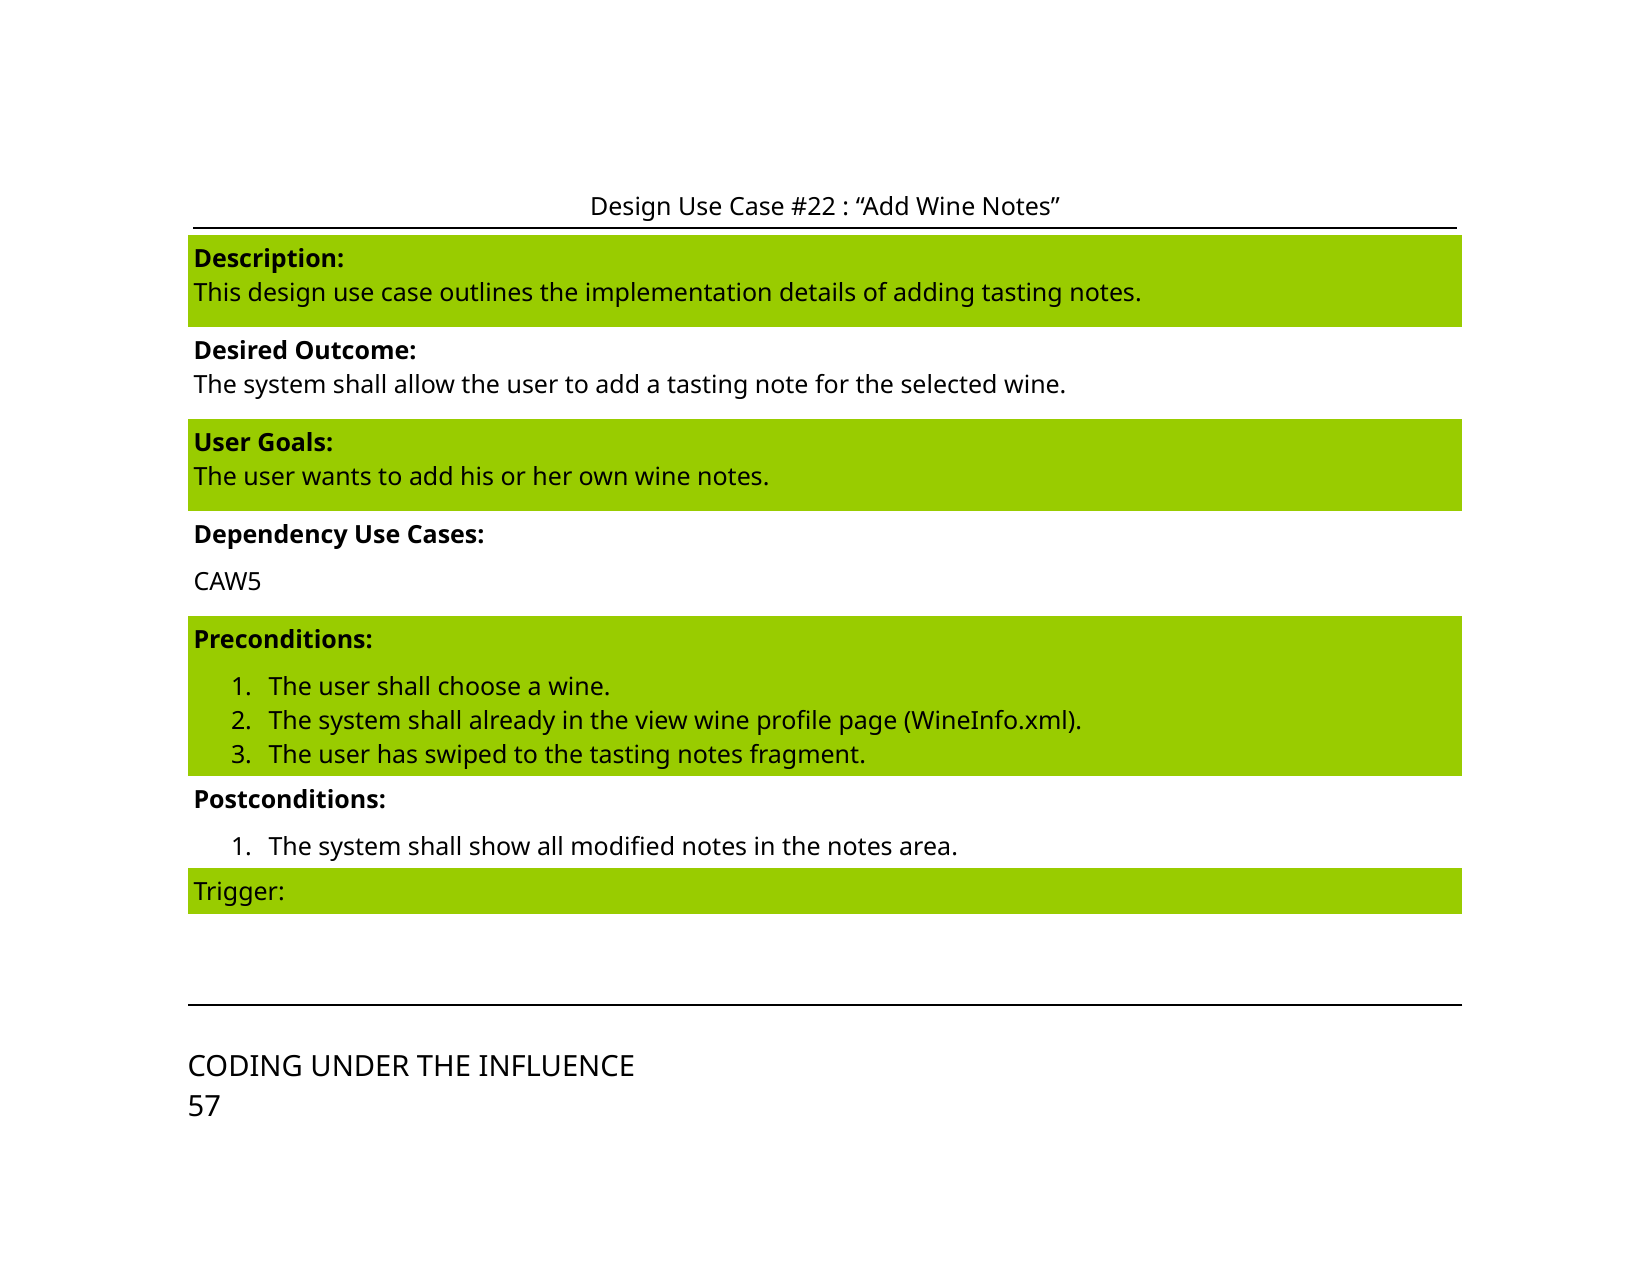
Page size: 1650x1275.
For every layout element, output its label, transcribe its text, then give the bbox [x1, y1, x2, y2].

table_cell Dependency Use Cases: CAW5 [188, 511, 1462, 616]
table_cell Postconditions: The system shall show all modified notes in the notes area. [188, 776, 1462, 868]
table_cell User Goals: The user wants to add his or her own wine notes. [188, 419, 1462, 511]
table_header Design Use Case #22 : “Add Wine Notes” [188, 179, 1462, 235]
table_cell Preconditions: The user shall choose a wine. The system shall already in the view wine profile page (WineInfo.xml). The user has swiped to the tasting notes fragment. [188, 616, 1462, 776]
table_cell Desired Outcome: The system shall allow the user to add a tasting note for the selected wine. [188, 327, 1462, 419]
table_cell Description: This design use case outlines the implementation details of adding tasting notes. [188, 235, 1462, 327]
table_cell Trigger: The user should double-click on the wine notes area to call setUser Comments function in userManager.java. [188, 868, 1462, 914]
